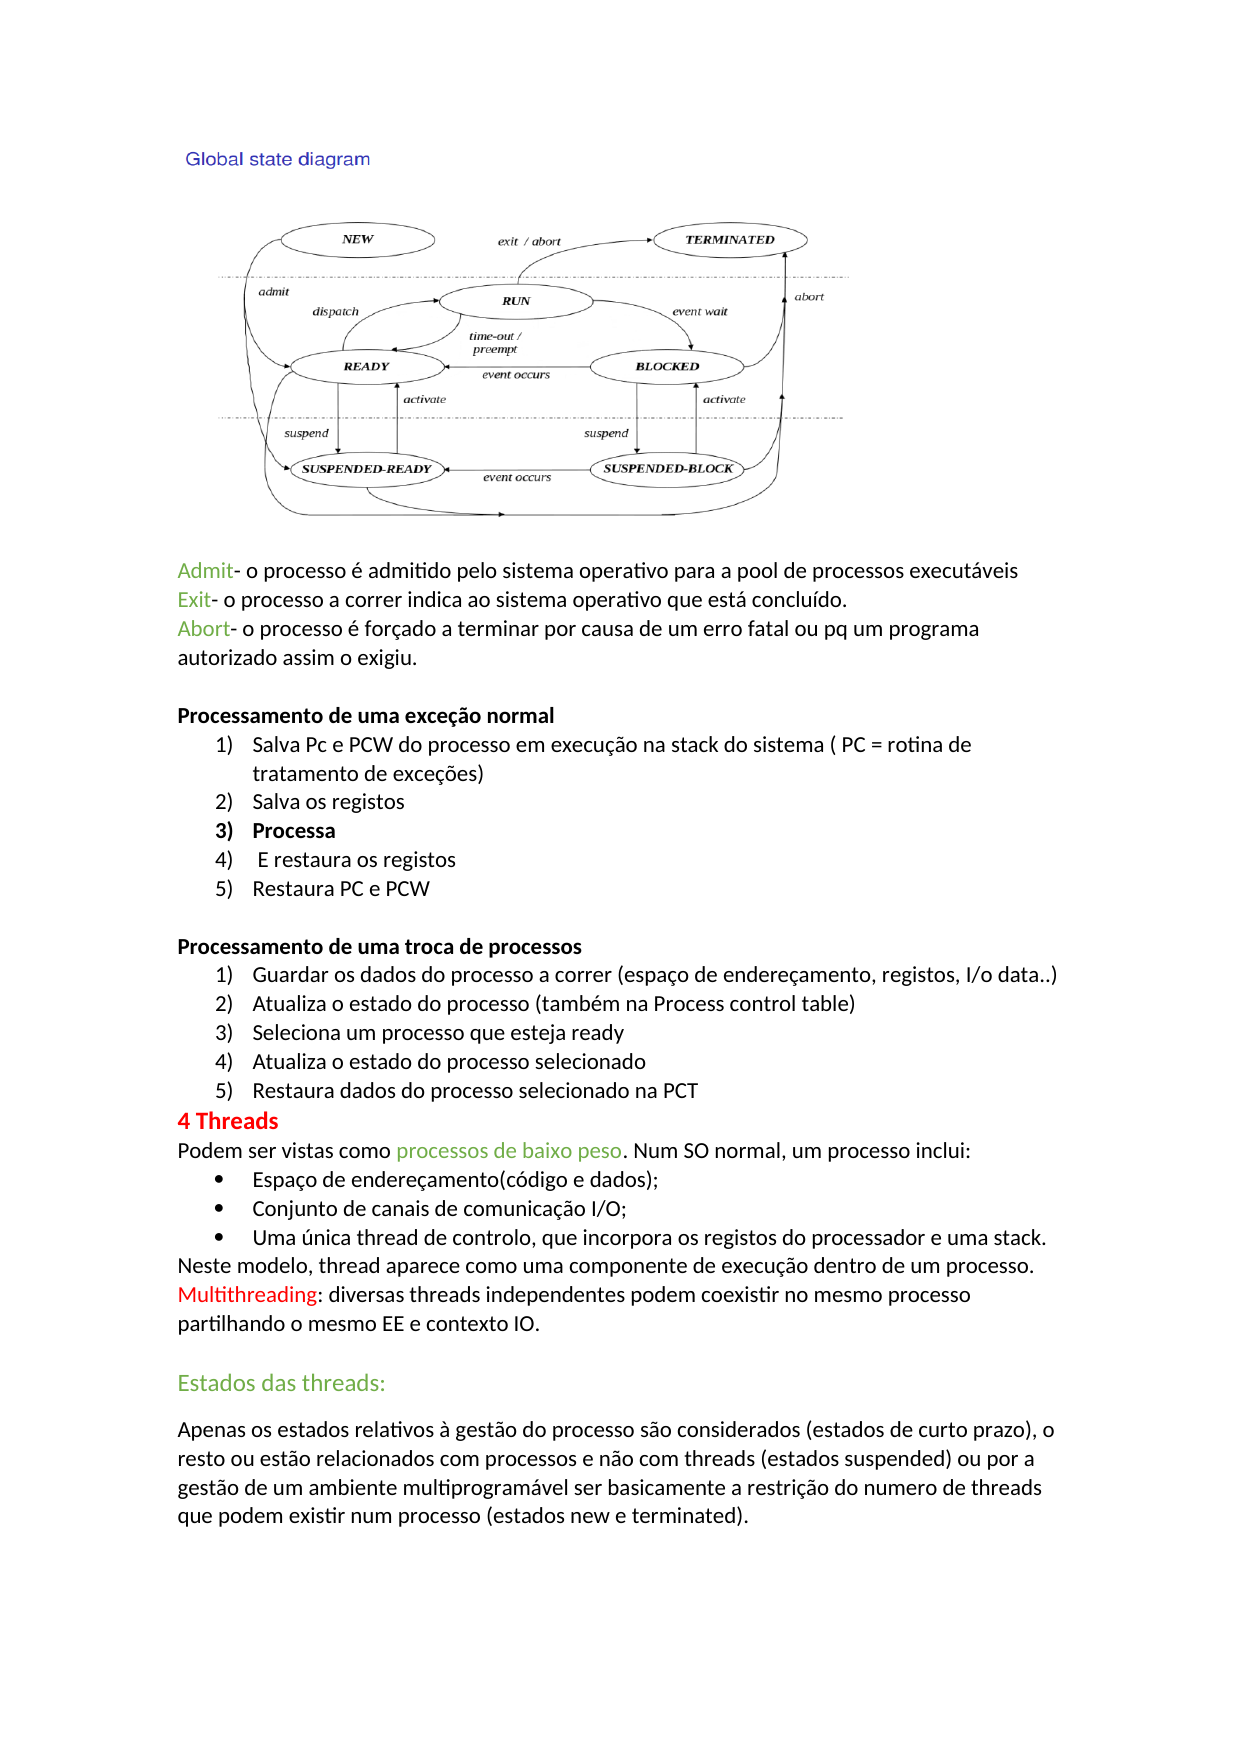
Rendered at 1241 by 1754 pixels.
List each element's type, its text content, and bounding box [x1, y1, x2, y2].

list Atualiza o estado do processo selecionado [215, 1047, 1063, 1075]
text Abort- o processo é forçado a terminar por causa de um erro fatal ou pq um programa autorizado assim o exigiu. [177, 614, 1063, 671]
text Processamento de uma troca de processos [177, 932, 1063, 960]
list Guardar os dados do processo a correr (espaço de endereçamento, registos, I/o data..) [215, 961, 1063, 989]
list E restaura os registos [215, 845, 1063, 873]
list Atualiza o estado do processo (também na Process control table) [215, 989, 1063, 1017]
text Exit- o processo a correr indica ao sistema operativo que está concluído. [177, 586, 1063, 613]
text Admit- o processo é admitido pelo sistema operativo para a pool de processos executáveis [177, 557, 1063, 585]
text Apenas os estados relativos à gestão do processo são considerados (estados de curto prazo), o resto ou estão relacionados com processos e não com threads (estados suspended) ou por a gestão de um ambiente multiprogramável ser basicamente a restrição do numero de threads que podem existir num processo (estados new e terminated). [177, 1415, 1063, 1530]
text Multithreading: diversas threads independentes podem coexistir no mesmo processo partilhando o mesmo EE e contexto IO. [177, 1281, 1063, 1337]
list Restaura PC e PCW [215, 874, 1063, 902]
text Podem ser vistas como processos de baixo peso. Num SO normal, um processo inclui: [177, 1136, 1063, 1164]
text Estados das threads: [177, 1367, 1063, 1398]
text Neste modelo, thread aparece como uma componente de execução dentro de um processo. [177, 1252, 1063, 1280]
list Restaura dados do processo selecionado na PCT [215, 1076, 1063, 1104]
list Salva Pc e PCW do processo em execução na stack do sistema ( PC = rotina de tratamento de exceções) [215, 730, 1063, 787]
list Seleciona um processo que esteja ready [215, 1018, 1063, 1046]
list Uma única thread de controlo, que incorpora os registos do processador e uma stack. [215, 1223, 1063, 1251]
text Processamento de uma exceção normal [177, 701, 1063, 729]
list Processa [215, 816, 1063, 844]
list Espaço de endereçamento(código e dados); [215, 1165, 1063, 1193]
list Salva os registos [215, 787, 1063, 816]
text 4 Threads [177, 1105, 1063, 1135]
list Conjunto de canais de comunicação I/O; [215, 1194, 1063, 1222]
